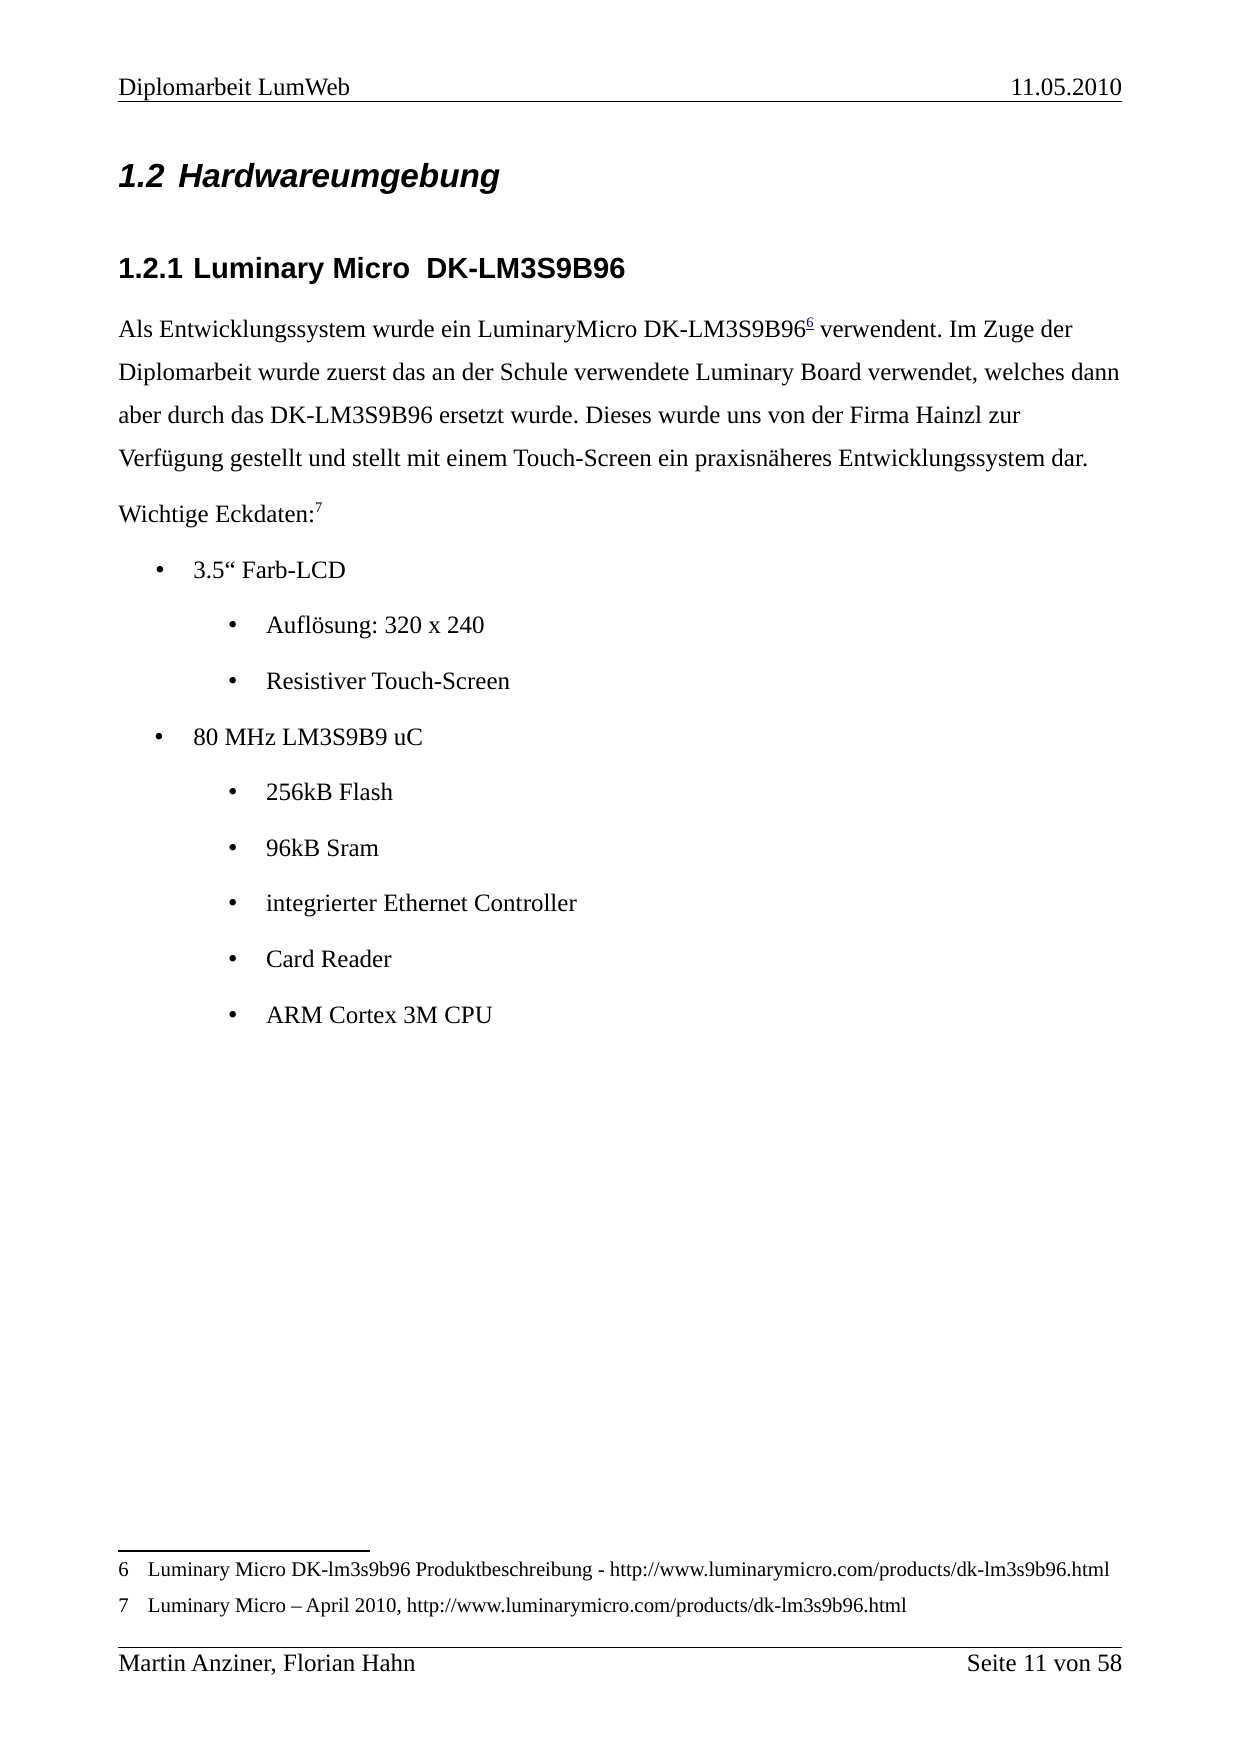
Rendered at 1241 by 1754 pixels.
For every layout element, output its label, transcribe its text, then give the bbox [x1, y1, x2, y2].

list 80 MHz LM3S9B9 uC [154, 722, 1122, 750]
text Luminary Micro – April 2010, http://www.luminarymicro.com/products/dk-lm3s9b96.html [118, 1593, 1122, 1617]
list Auflösung: 320 x 240 [228, 610, 1122, 639]
text Als Entwicklungssystem wurde ein LuminaryMicro DK-LM3S9B96 verwendent. Im Zuge der Diplomarbeit wurde zuerst das an der Schule verwendete Luminary Board verwendet, welches dann aber durch das DK-LM3S9B96 ersetzt wurde. Dieses wurde uns von der Firma Hainzl zur Verfügung gestellt und stellt mit einem Touch-Screen ein praxisnäheres Entwicklungssystem dar. [118, 314, 1122, 472]
list integrierter Ethernet Controller [228, 888, 1122, 917]
subtitle Hardwareumgebung [118, 156, 1122, 194]
list Resistiver Touch-Screen [228, 666, 1122, 695]
subtitle Luminary Micro DK-LM3S9B96 [118, 251, 1122, 285]
list 256kB Flash [228, 777, 1122, 806]
list 3.5“ Farb-LCD [156, 555, 1122, 583]
text Luminary Micro DK-lm3s9b96 Produktbeschreibung - http://www.luminarymicro.com/products/dk-lm3s9b96.html [118, 1557, 1122, 1581]
list 96kB Sram [228, 833, 1122, 862]
list ARM Cortex 3M CPU [228, 1000, 1122, 1028]
text Wichtige Eckdaten: [118, 499, 1122, 528]
list Card Reader [228, 944, 1122, 973]
